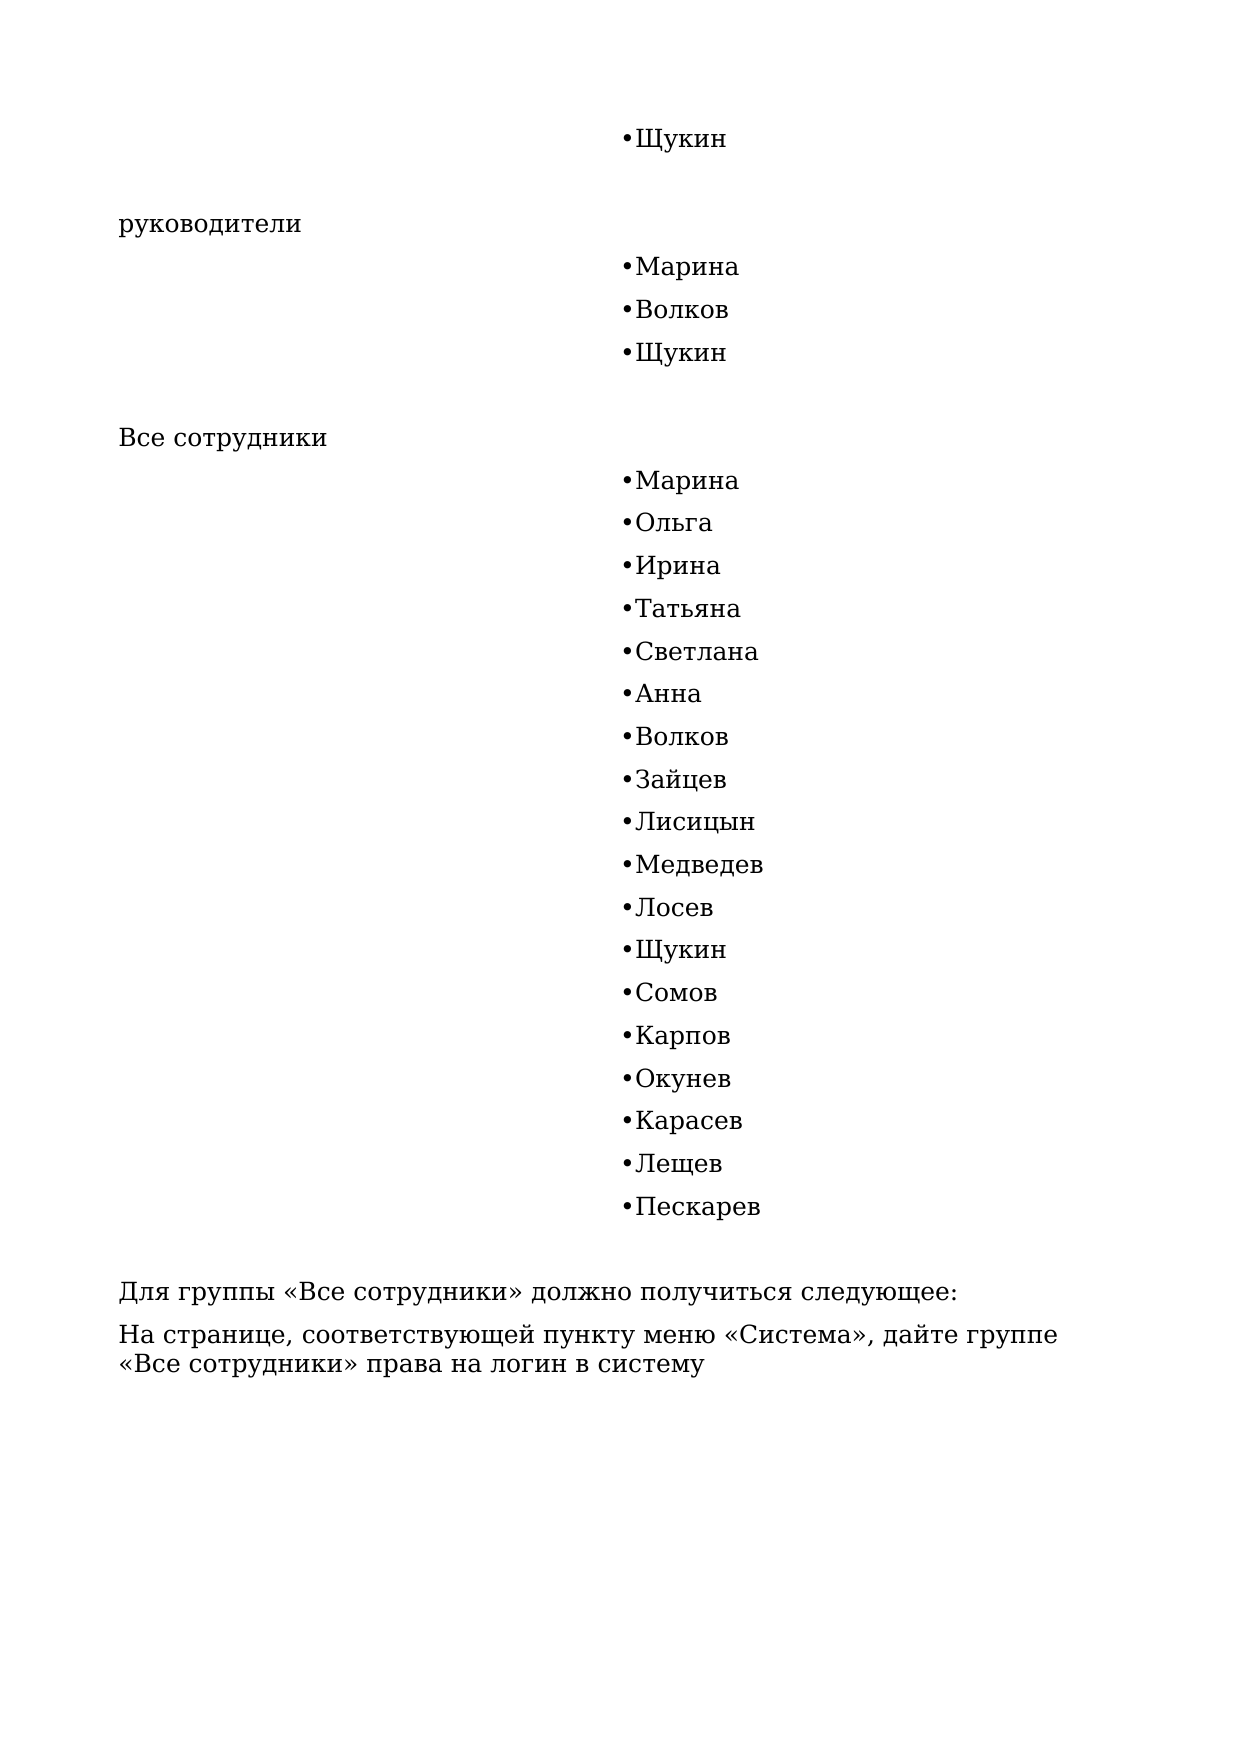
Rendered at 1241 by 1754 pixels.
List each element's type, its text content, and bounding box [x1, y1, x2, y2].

table_cell руководители [118, 204, 620, 417]
table_cell Марина Волков Щукин [620, 204, 1122, 417]
table_cell Марина Ольга Ирина Татьяна Светлана Анна Волков Зайцев Лисицын Медведев Лосев Щукин Сомов Карпов Окунев Карасев Лещев Пескарев [620, 417, 1122, 1271]
table_cell Все сотрудники [118, 417, 620, 1271]
text Для группы «Все сотрудники» должно получиться следующее: [118, 1277, 1122, 1306]
table_cell [118, 118, 620, 203]
text На странице, соответствующей пункту меню «Система», дайте группе «Все сотрудники» права на логин в систему [118, 1320, 1122, 1378]
table_cell Волков Щукин [620, 118, 1122, 203]
